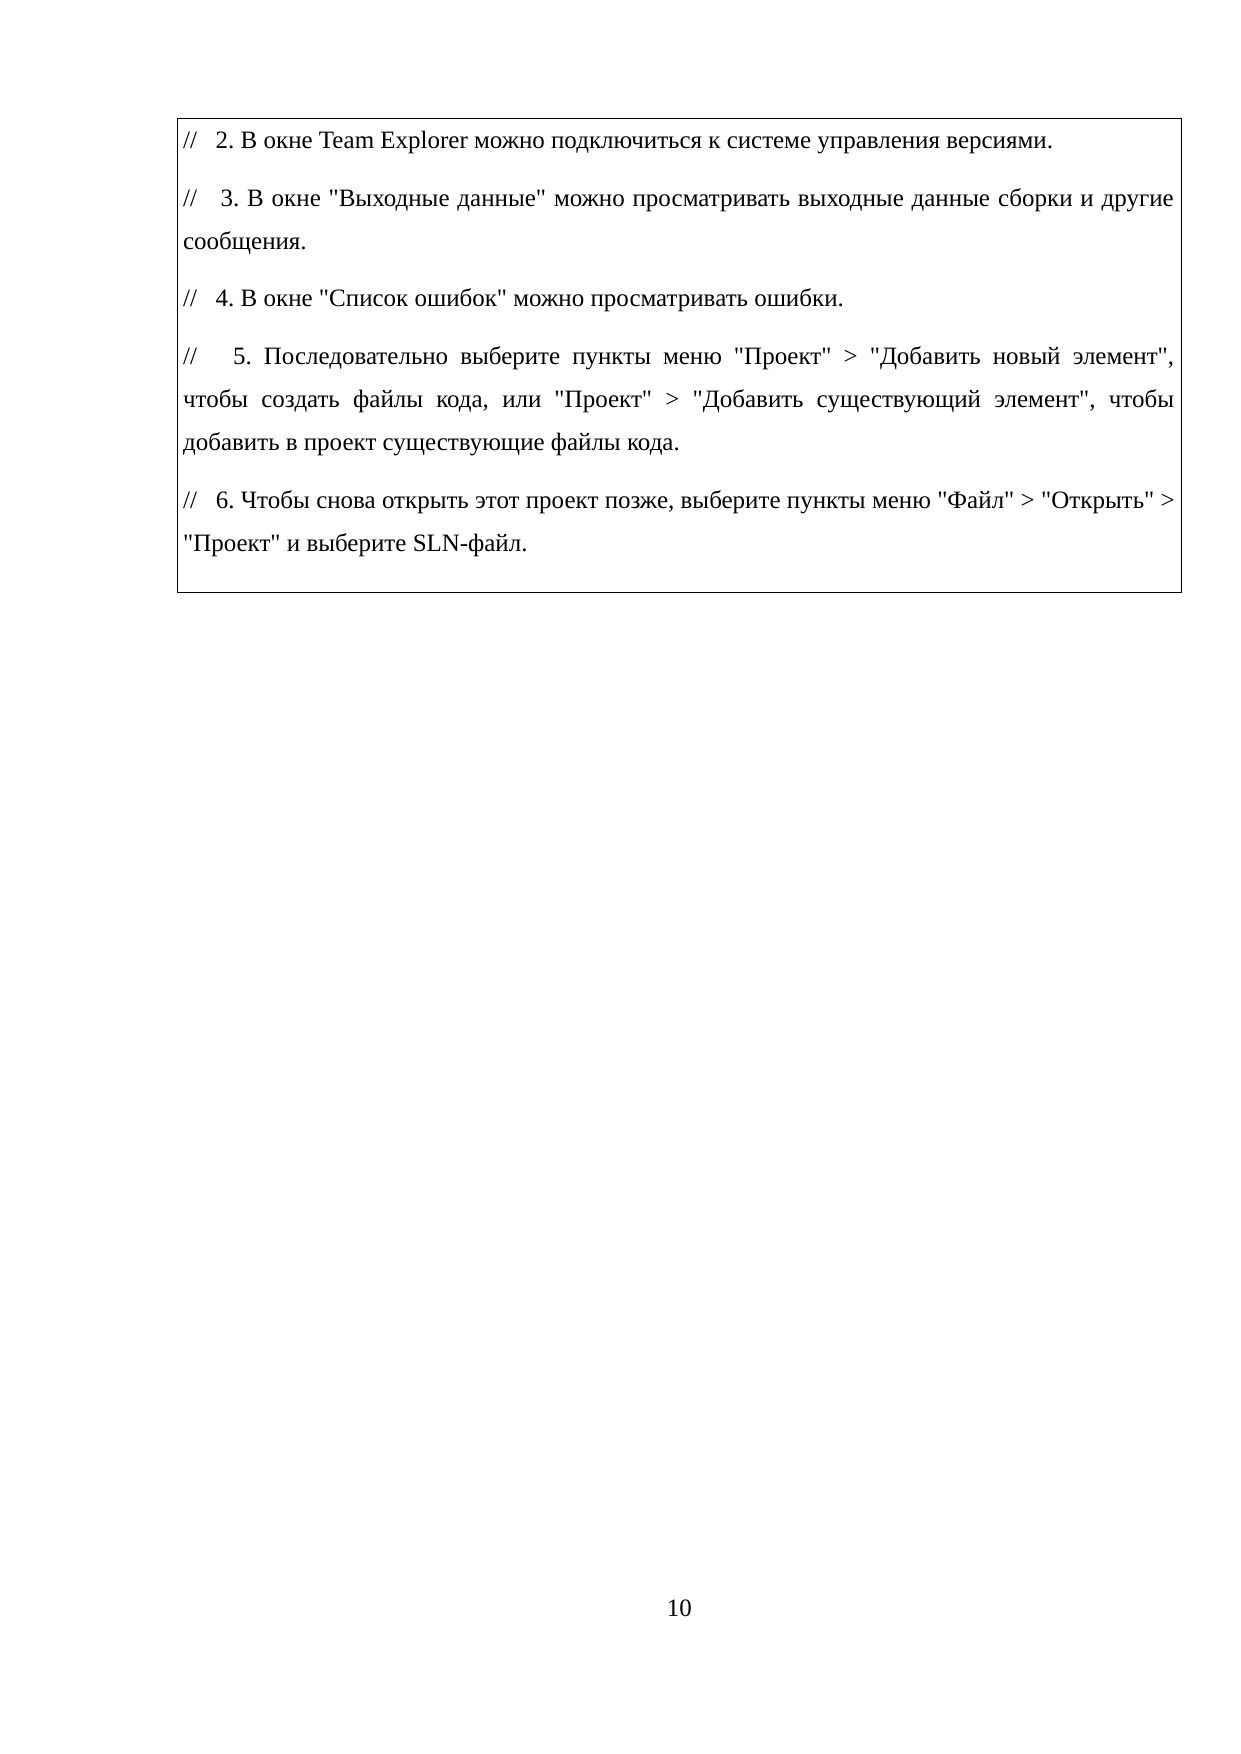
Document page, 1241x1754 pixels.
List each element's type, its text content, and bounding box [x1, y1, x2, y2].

table_header // 2. В окне Team Explorer можно подключиться к системе управления версиями. // 3. В окне "Выходные данные" можно просматривать выходные данные сборки и другие сообщения. // 4. В окне "Список ошибок" можно просматривать ошибки. // 5. Последовательно выберите пункты меню "Проект" > "Добавить новый элемент", чтобы создать файлы кода, или "Проект" > "Добавить существующий элемент", чтобы добавить в проект существующие файлы кода. // 6. Чтобы снова открыть этот проект позже, выберите пункты меню "Файл" > "Открыть" > "Проект" и выберите SLN-файл. [178, 119, 1181, 592]
